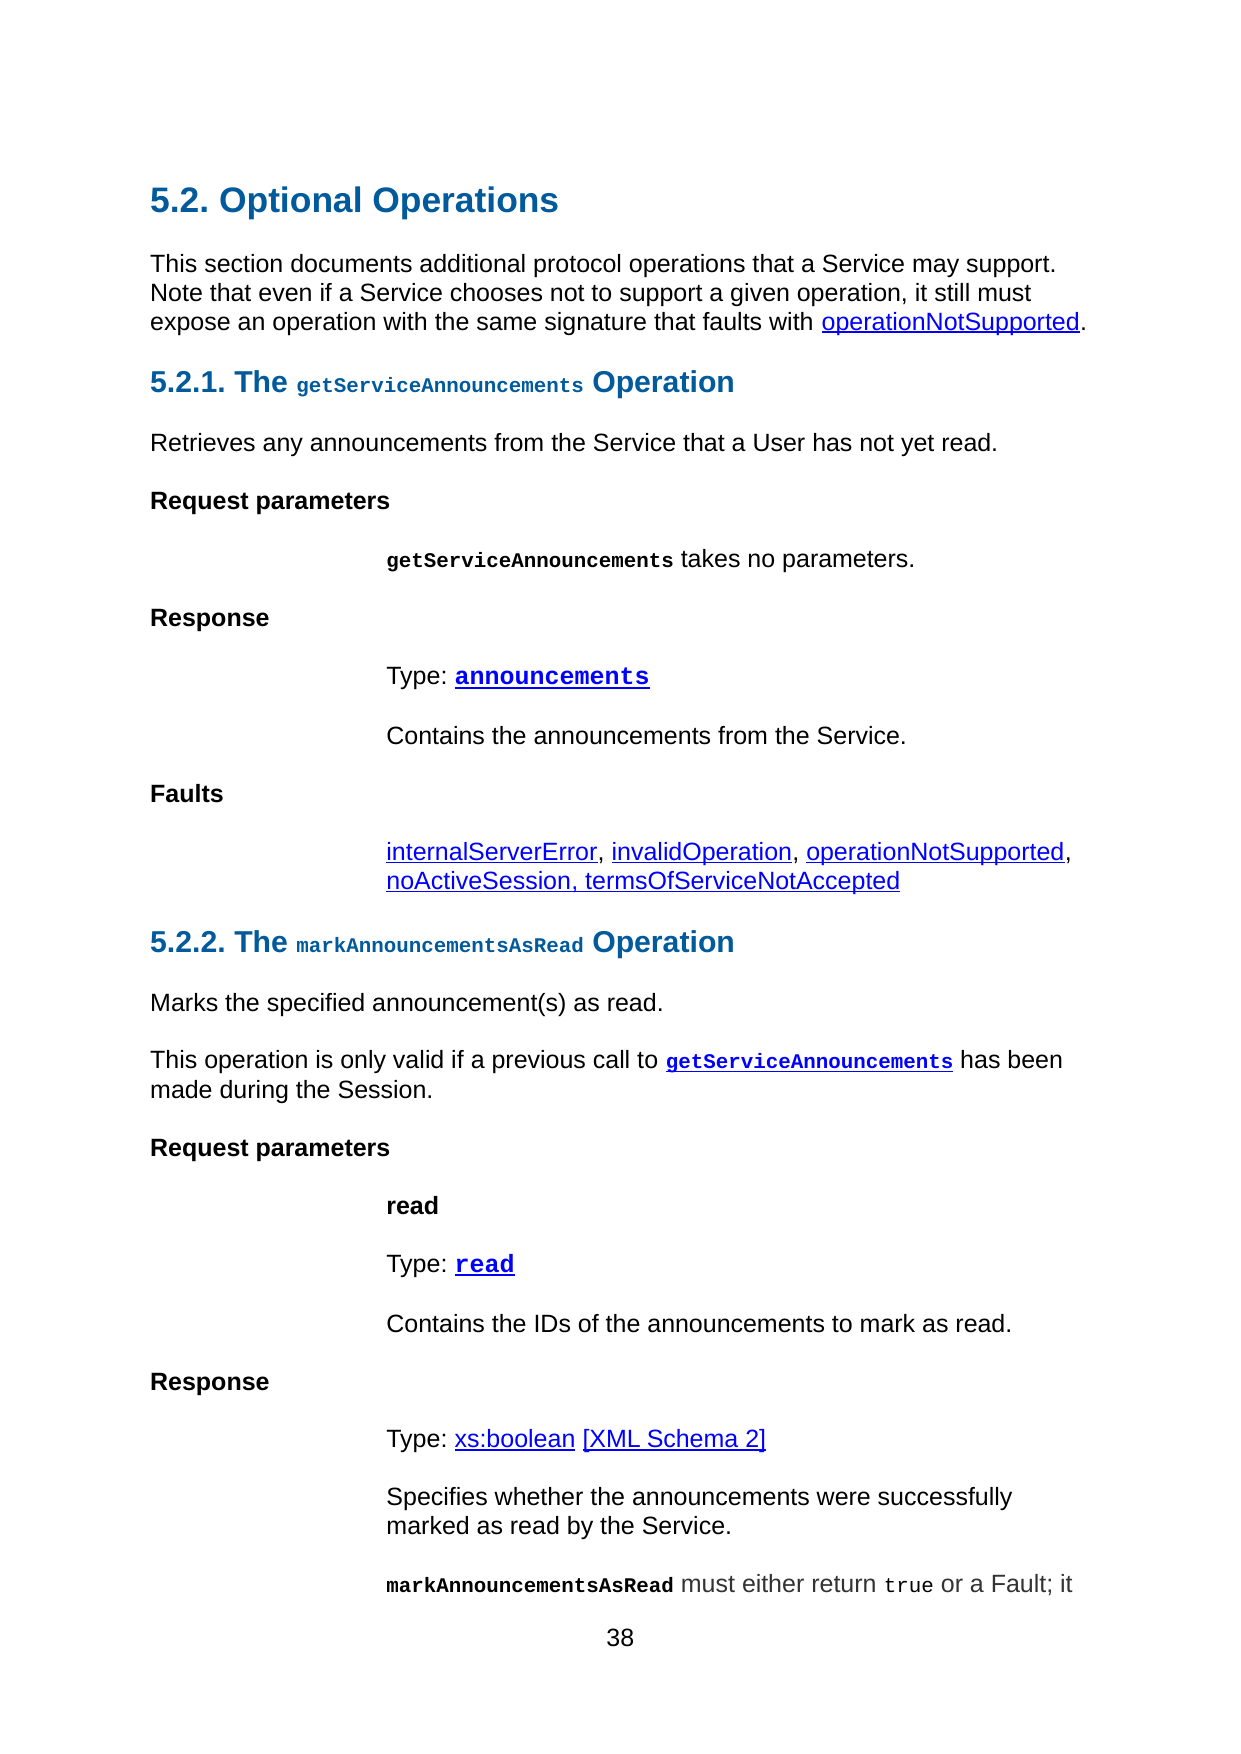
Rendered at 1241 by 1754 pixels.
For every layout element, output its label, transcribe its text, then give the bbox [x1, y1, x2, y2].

text Marks the specified announcement(s) as read. [150, 988, 1090, 1016]
text This section documents additional protocol operations that a Service may support. Note that even if a Service chooses not to support a given operation, it still must expose an operation with the same signature that faults with operationNotSupported. [150, 249, 1090, 335]
text Type: announcements [386, 661, 1090, 692]
text Contains the announcements from the Service. [386, 721, 1090, 750]
text Retrieves any announcements from the Service that a User has not yet read. [150, 428, 1090, 457]
text Request parameters [150, 486, 1090, 515]
text Faults [150, 779, 1090, 808]
text Type: read [386, 1248, 1090, 1279]
text Response [150, 1367, 1090, 1395]
text Type: xs:boolean [XML Schema 2] [386, 1424, 1090, 1453]
text Response [150, 603, 1090, 632]
text Contains the IDs of the announcements to mark as read. [386, 1309, 1090, 1337]
text getServiceAnnouncements takes no parameters. [386, 544, 1090, 574]
text internalServerError, invalidOperation, operationNotSupported, noActiveSession, termsOfServiceNotAccepted [386, 837, 1090, 894]
subtitle 5.2. Optional Operations [150, 179, 1090, 220]
text Request parameters [150, 1133, 1090, 1162]
text Specifies whether the announcements were successfully marked as read by the Service. markAnnouncementsAsRead must either return true or a Fault; it [386, 1482, 1090, 1598]
text read [386, 1191, 1090, 1219]
subtitle 5.2.1. The getServiceAnnouncements Operation [150, 364, 1090, 399]
subtitle 5.2.2. The markAnnouncementsAsRead Operation [150, 924, 1090, 958]
text This operation is only valid if a previous call to getServiceAnnouncements has been made during the Session. [150, 1046, 1090, 1104]
